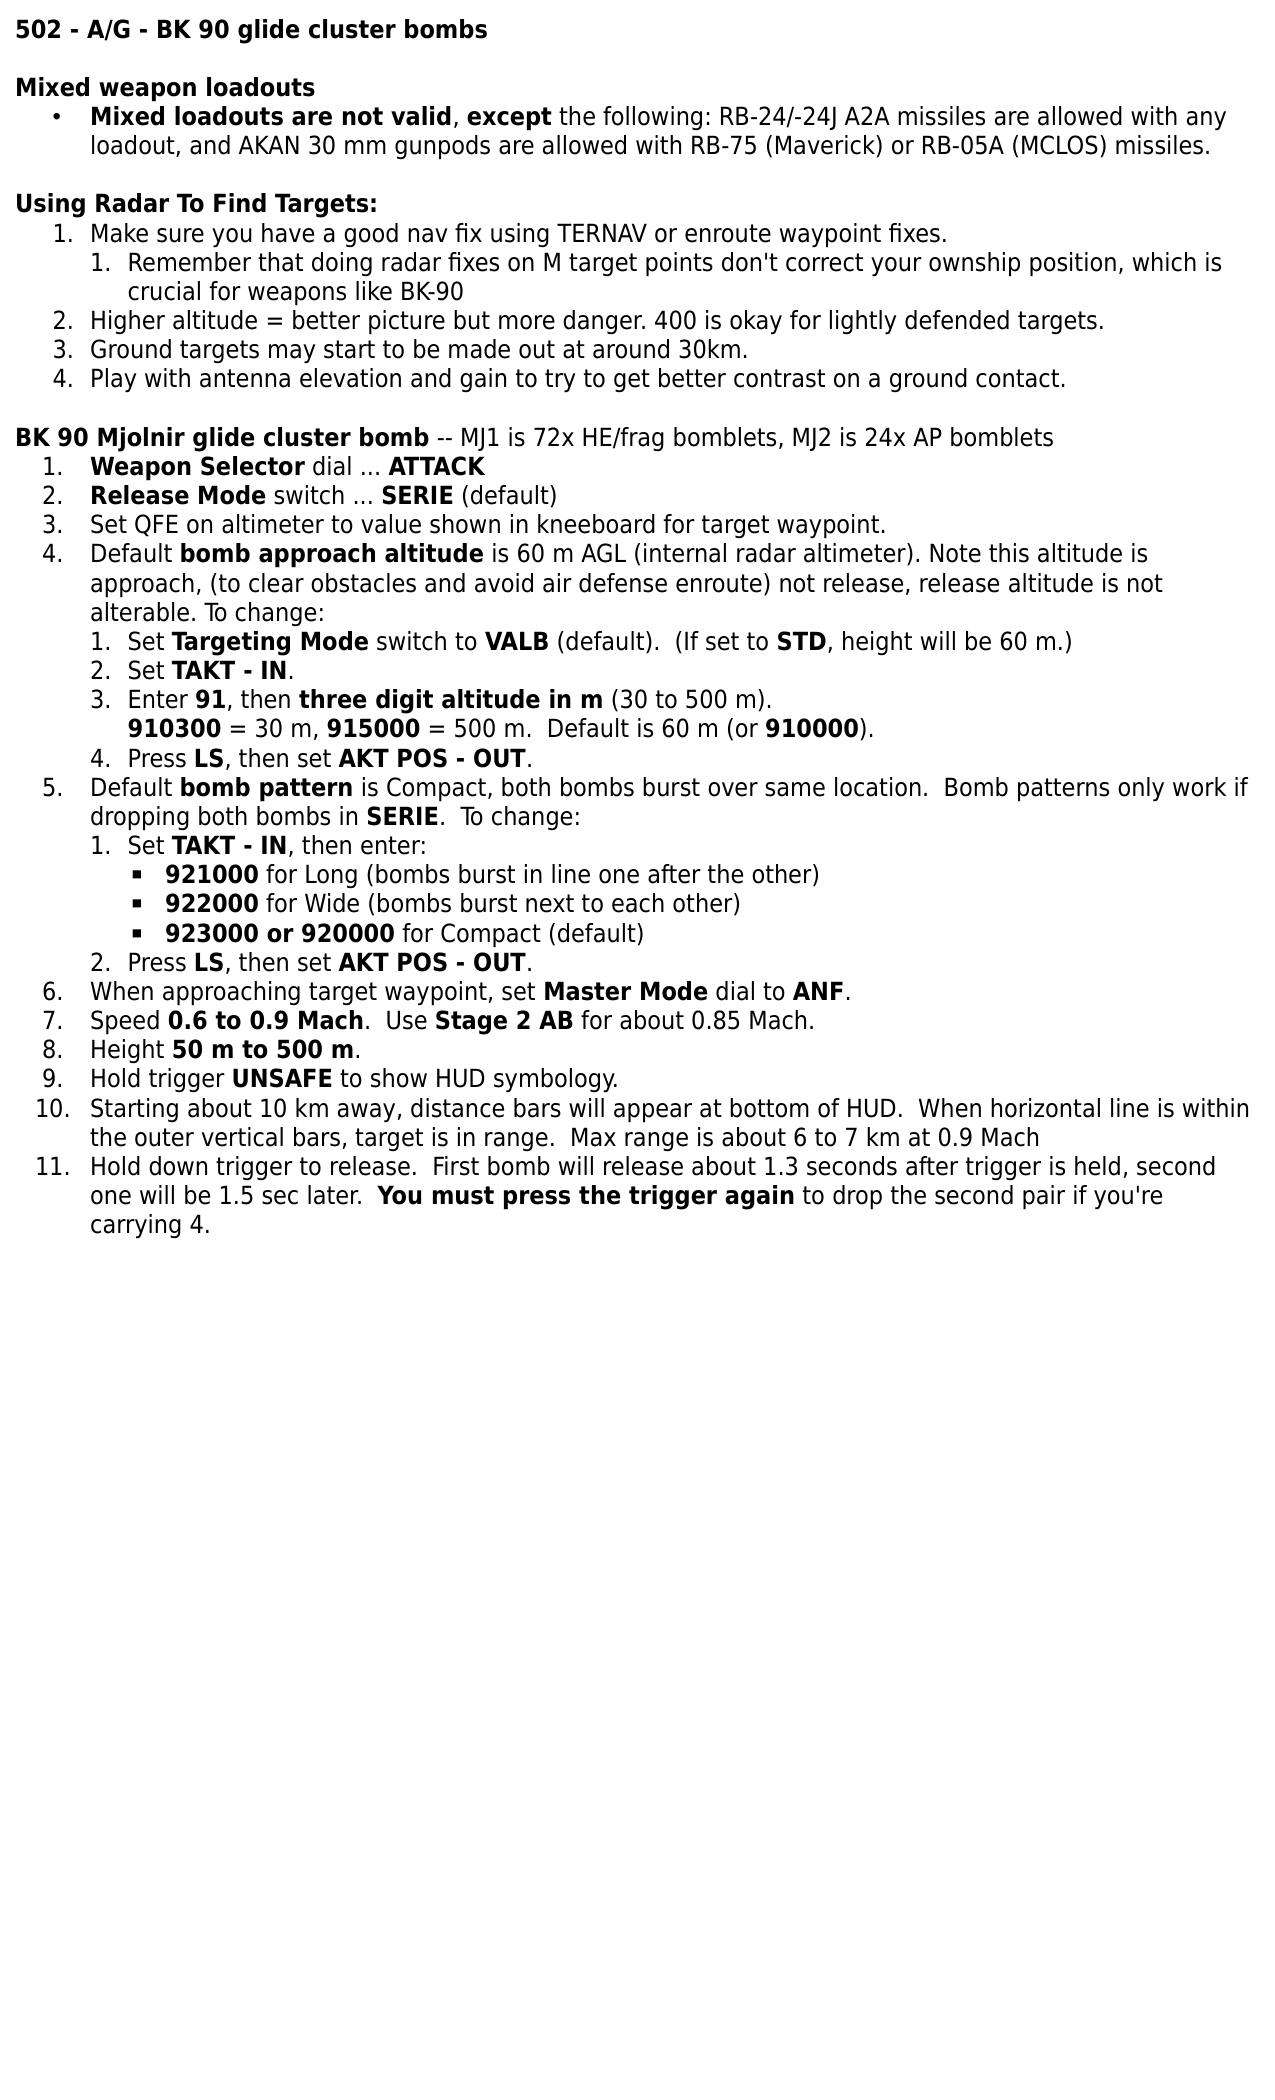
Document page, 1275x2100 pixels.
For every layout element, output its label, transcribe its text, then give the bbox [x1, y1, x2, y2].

list Set QFE on altimeter to value shown in kneeboard for target waypoint. [52, 510, 1260, 539]
list Speed 0.6 to 0.9 Mach. Use Stage 2 AB for about 0.85 Mach. [52, 1006, 1260, 1035]
list Set TAKT - IN. [90, 656, 1260, 685]
list Starting about 10 km away, distance bars will appear at bottom of HUD. When horizontal line is within the outer vertical bars, target is in range. Max range is about 6 to 7 km at 0.9 Mach [52, 1094, 1260, 1152]
list 923000 or 920000 for Compact (default) [127, 919, 1260, 948]
list Press LS, then set AKT POS - OUT. [90, 948, 1260, 977]
text Using Radar To Find Targets: [15, 189, 1260, 219]
list Release Mode switch ... SERIE (default) [52, 481, 1260, 510]
text 502 - A/G - BK 90 glide cluster bombs [15, 15, 1260, 44]
list Higher altitude = better picture but more danger. 400 is okay for lightly defended targets. [52, 306, 1260, 335]
list Ground targets may start to be made out at around 30km. [52, 335, 1260, 364]
list Default bomb approach altitude is 60 m AGL (internal radar altimeter). Note this altitude is approach, (to clear obstacles and avoid air defense enroute) not release, release altitude is not alterable. To change: [52, 539, 1260, 627]
text Mixed weapon loadouts [15, 73, 1260, 102]
list Hold trigger UNSAFE to show HUD symbology. [52, 1064, 1260, 1094]
list Default bomb pattern is Compact, both bombs burst over same location. Bomb patterns only work if dropping both bombs in SERIE. To change: [52, 773, 1260, 831]
list Enter 91, then three digit altitude in m (30 to 500 m). 910300 = 30 m, 915000 = 500 m. Default is 60 m (or 910000). [90, 685, 1260, 744]
list Weapon Selector dial ... ATTACK [52, 452, 1260, 481]
list Hold down trigger to release. First bomb will release about 1.3 seconds after trigger is held, second one will be 1.5 sec later. You must press the trigger again to drop the second pair if you're carrying 4. [52, 1152, 1260, 1239]
list Press LS, then set AKT POS - OUT. [90, 744, 1260, 773]
list Set Targeting Mode switch to VALB (default). (If set to STD, height will be 60 m.) [90, 627, 1260, 656]
list Make sure you have a good nav fix using TERNAV or enroute waypoint fixes. [52, 219, 1260, 248]
text BK 90 Mjolnir glide cluster bomb -- MJ1 is 72x HE/frag bomblets, MJ2 is 24x AP bomblets [15, 423, 1260, 452]
list Set TAKT - IN, then enter: [90, 831, 1260, 860]
list Mixed loadouts are not valid, except the following: RB-24/-24J A2A missiles are allowed with any loadout, and AKAN 30 mm gunpods are allowed with RB-75 (Maverick) or RB-05A (MCLOS) missiles. [52, 102, 1260, 161]
list When approaching target waypoint, set Master Mode dial to ANF. [52, 977, 1260, 1006]
list Play with antenna elevation and gain to try to get better contrast on a ground contact. [52, 364, 1260, 394]
list Height 50 m to 500 m. [52, 1035, 1260, 1064]
list Remember that doing radar fixes on M target points don't correct your ownship position, which is crucial for weapons like BK-90 [90, 248, 1260, 306]
list 922000 for Wide (bombs burst next to each other) [127, 889, 1260, 919]
list 921000 for Long (bombs burst in line one after the other) [127, 860, 1260, 889]
